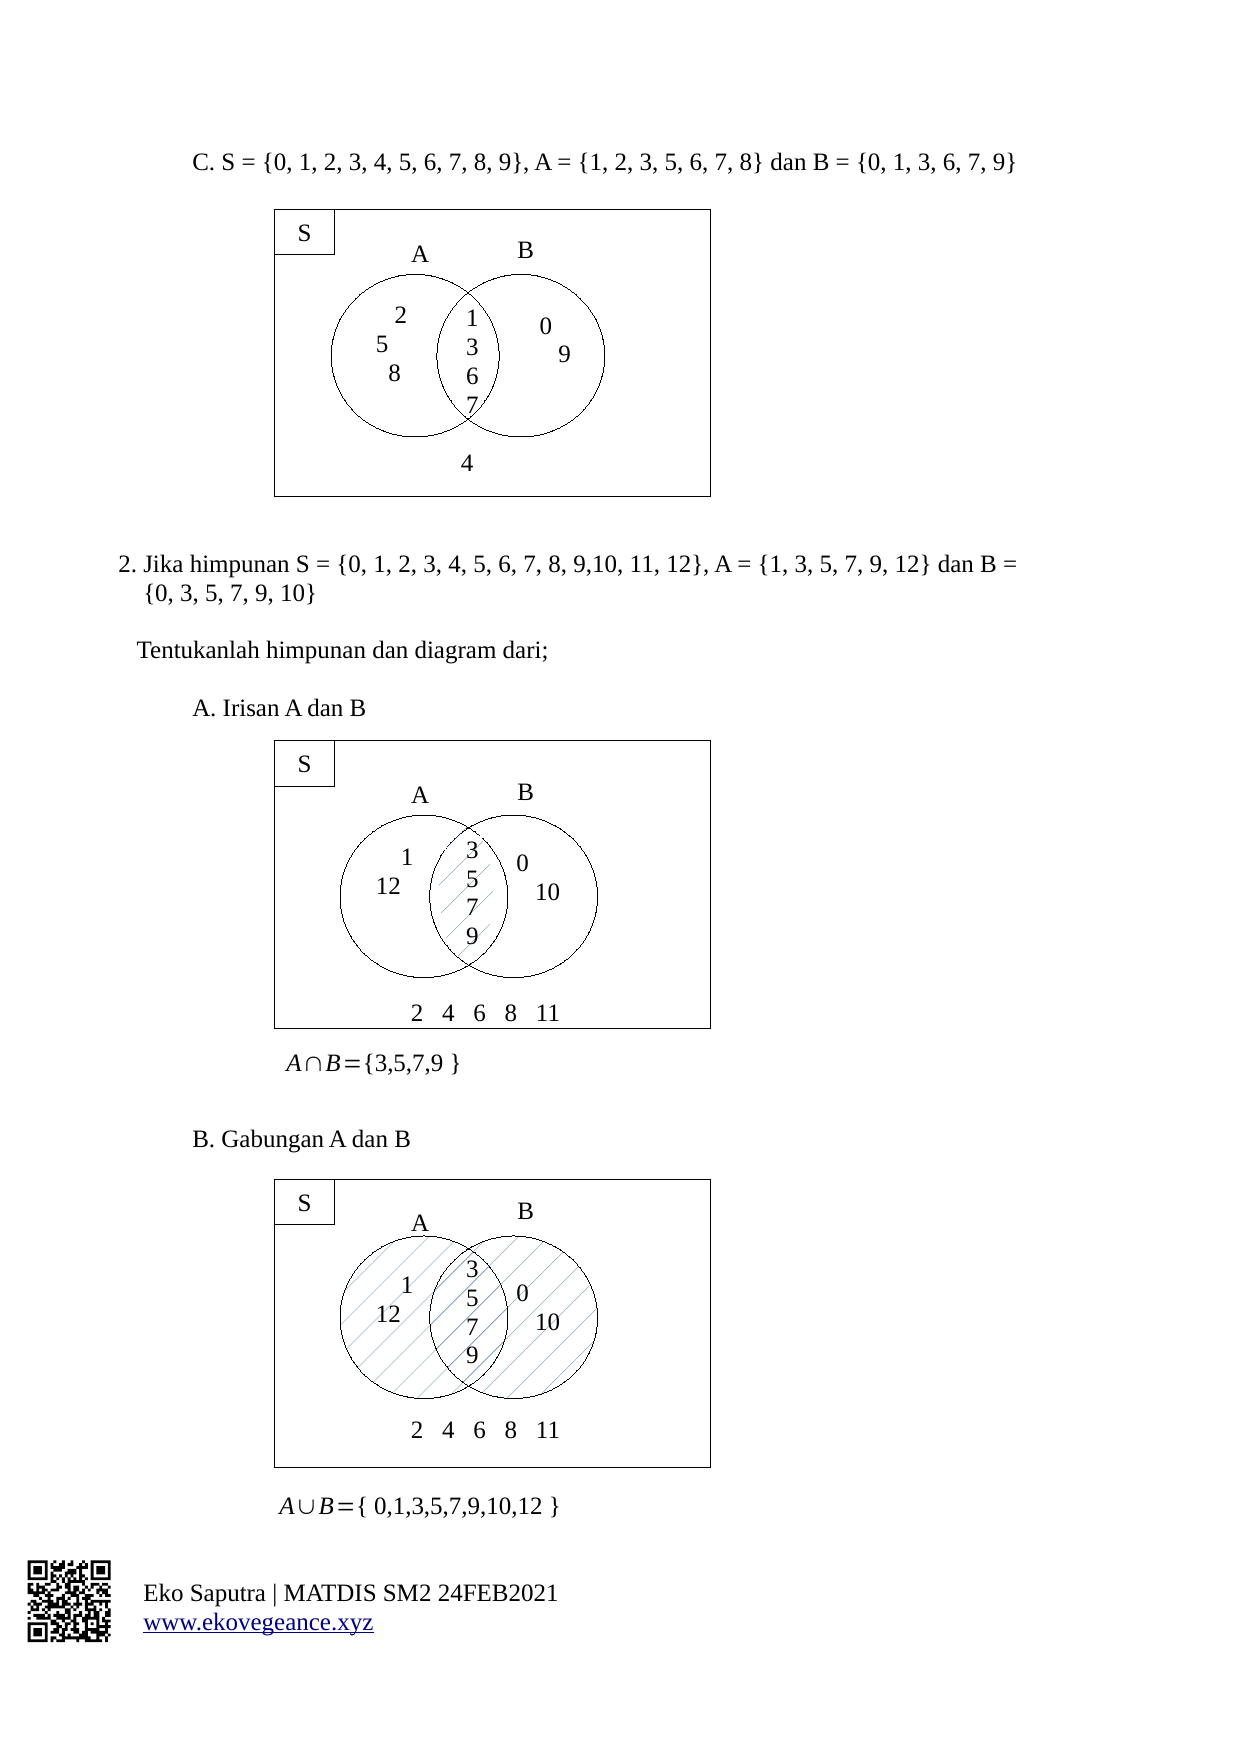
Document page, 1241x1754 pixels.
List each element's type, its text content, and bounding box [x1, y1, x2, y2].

text 2. Jika himpunan S = {0, 1, 2, 3, 4, 5, 6, 7, 8, 9,10, 11, 12}, A = {1, 3, 5, 7, 9, 12} dan B = [118, 549, 1122, 578]
text {0, 3, 5, 7, 9, 10} [118, 578, 1122, 607]
text C. S = {0, 1, 2, 3, 4, 5, 6, 7, 8, 9}, A = {1, 2, 3, 5, 6, 7, 8} dan B = {0, 1, 3, 6, 7, 9} [118, 147, 1122, 176]
text A. Irisan A dan B [118, 693, 1122, 722]
text Tentukanlah himpunan dan diagram dari; [118, 636, 1122, 664]
text B. Gabungan A dan B [118, 1124, 1122, 1153]
